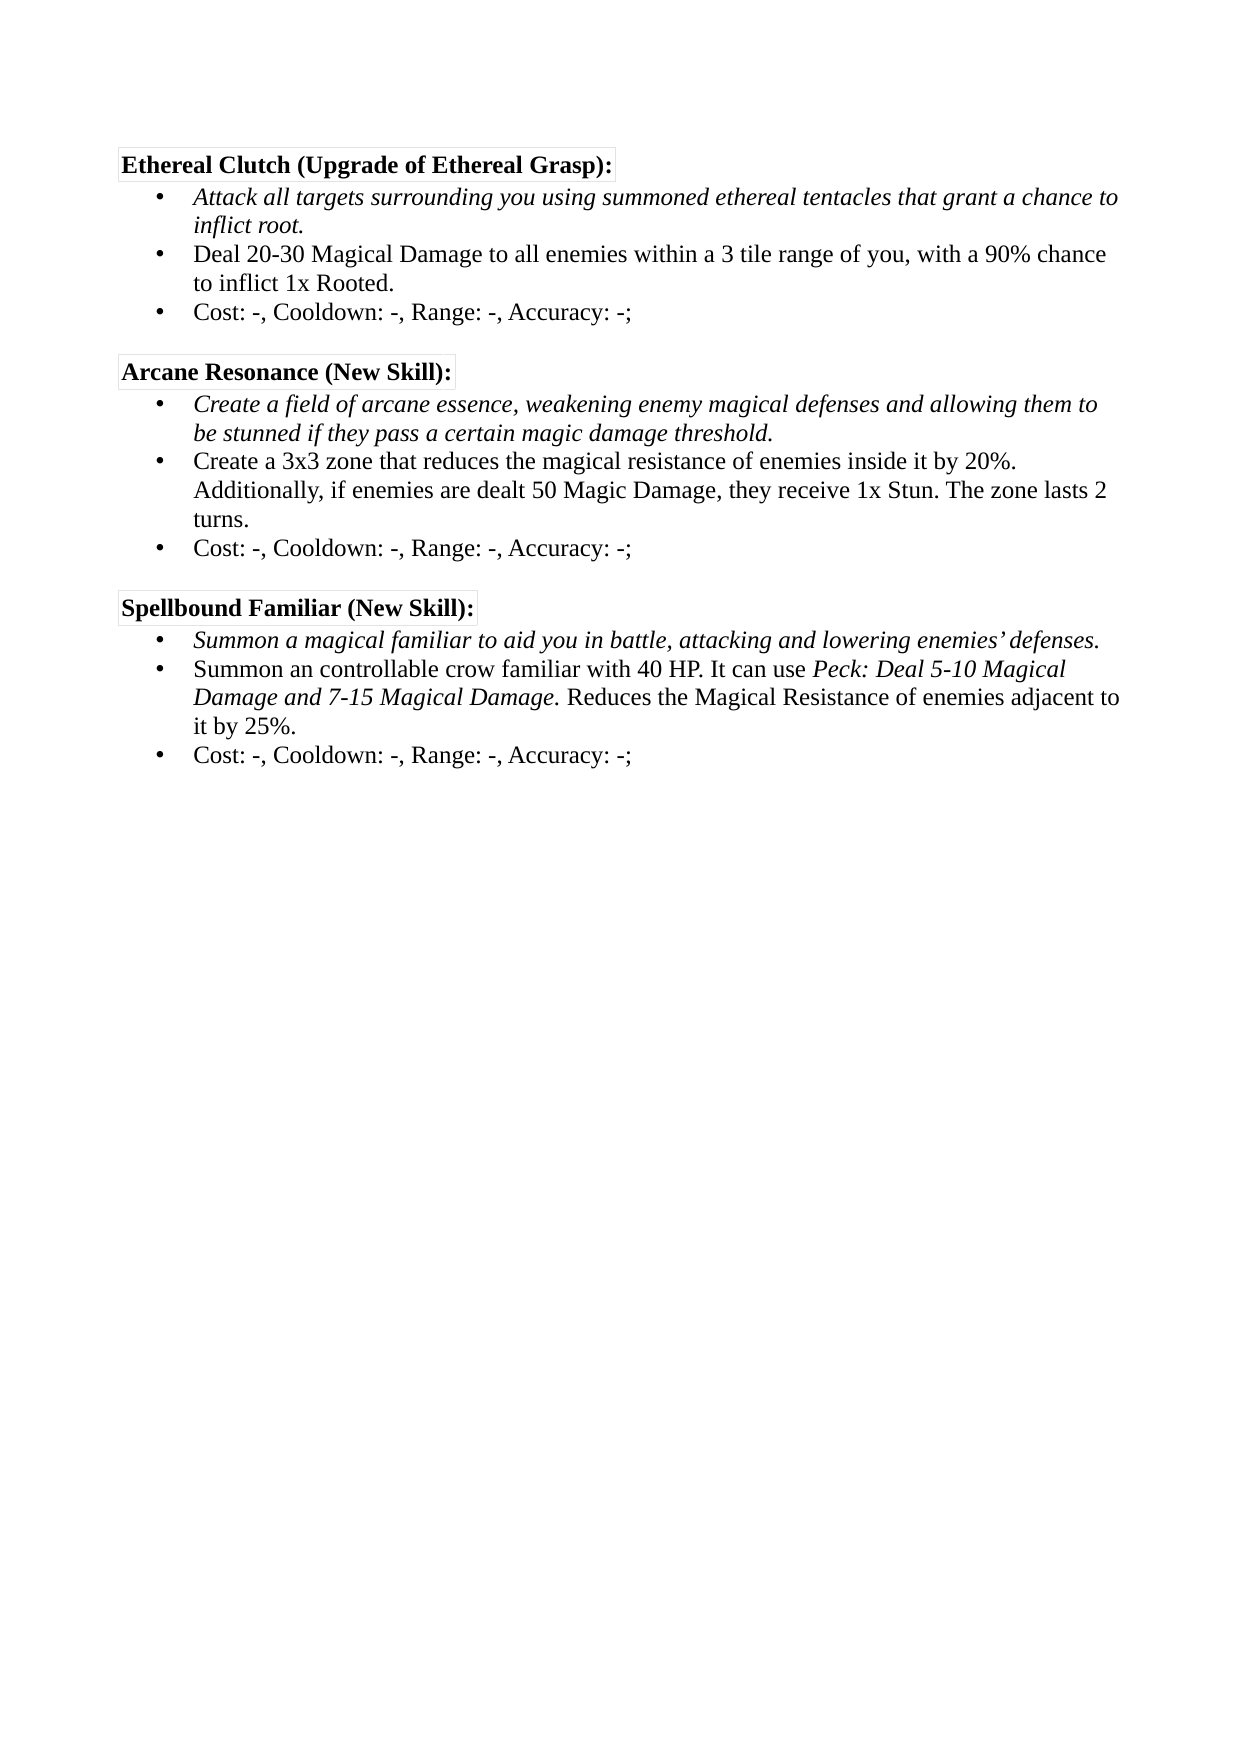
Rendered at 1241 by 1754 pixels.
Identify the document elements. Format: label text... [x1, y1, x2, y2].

text Ethereal Clutch (Upgrade of Ethereal Grasp): [119, 148, 615, 181]
text [616, 147, 1122, 182]
list Summon a magical familiar to aid you in battle, attacking and lowering enemies’ defenses. [156, 625, 1122, 654]
list Attack all targets surrounding you using summoned ethereal tentacles that grant a chance to inflict root. [156, 182, 1122, 239]
list Create a field of arcane essence, weakening enemy magical defenses and allowing them to be stunned if they pass a certain magic damage threshold. [156, 389, 1122, 446]
text Arcane Resonance (New Skill): [119, 355, 455, 389]
list Cost: -, Cooldown: -, Range: -, Accuracy: -; [156, 533, 1122, 561]
list Cost: -, Cooldown: -, Range: -, Accuracy: -; [156, 297, 1122, 325]
list Summon an controllable crow familiar with 40 HP. It can use Peck: Deal 5-10 Magical Damage and 7-15 Magical Damage. Reduces the Magical Resistance of enemies adjacent to it by 25%. [156, 654, 1122, 740]
text Spellbound Familiar (New Skill): [119, 591, 477, 625]
text [478, 590, 1122, 625]
list Create a 3x3 zone that reduces the magical resistance of enemies inside it by 20%. Additionally, if enemies are dealt 50 Magic Damage, they receive 1x Stun. The zone lasts 2 turns. [156, 446, 1122, 533]
list Cost: -, Cooldown: -, Range: -, Accuracy: -; [156, 740, 1122, 769]
text [456, 354, 1122, 389]
list Deal 20-30 Magical Damage to all enemies within a 3 tile range of you, with a 90% chance to inflict 1x Rooted. [156, 239, 1122, 297]
